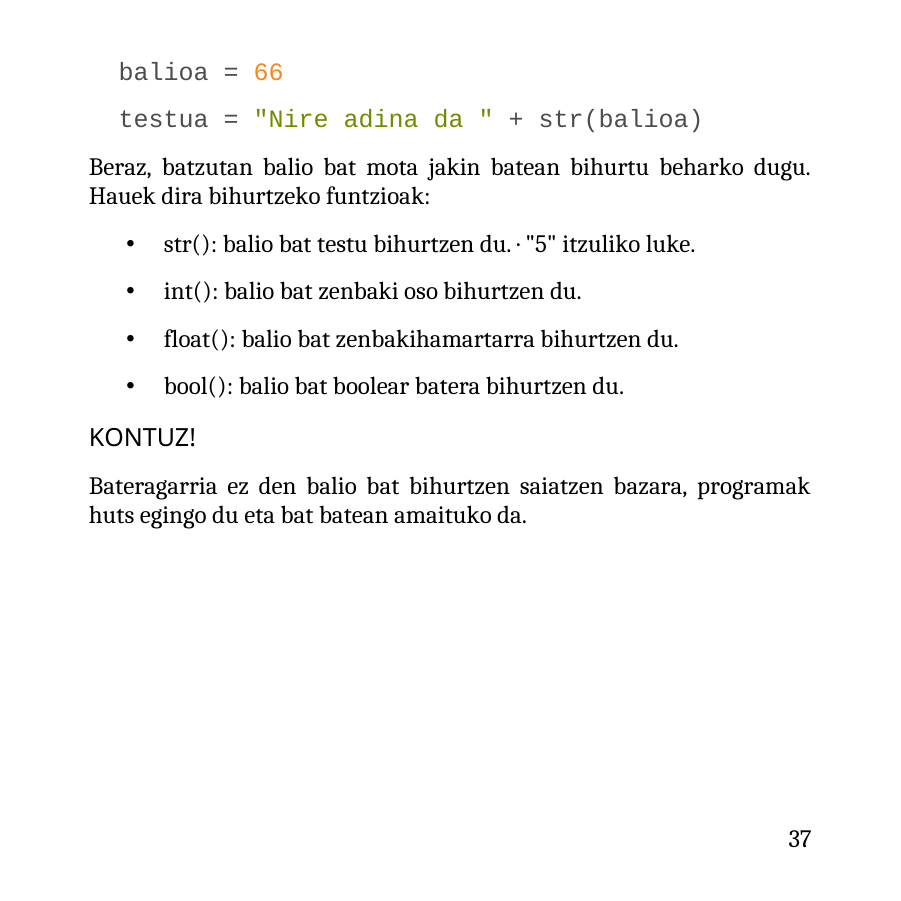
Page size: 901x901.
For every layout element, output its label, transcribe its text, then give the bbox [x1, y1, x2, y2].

list int(): balio bat zenbaki oso bihurtzen du. [126, 277, 811, 306]
list float(): balio bat zenbakihamartarra bihurtzen du. [126, 324, 811, 353]
text KONTUZ! [89, 419, 811, 453]
list str(): balio bat testu bihurtzen du. · "5" itzuliko luke. [126, 229, 811, 258]
list bool(): balio bat boolear batera bihurtzen du. [126, 372, 811, 401]
text Bateragarria ez den balio bat bihurtzen saiatzen bazara, programak huts egingo du eta bat batean amaituko da. [89, 472, 811, 530]
text Beraz, batzutan balio bat mota jakin batean bihurtu beharko dugu. Hauek dira bihurtzeko funtzioak: [89, 153, 811, 211]
text balioa = 66 [118, 59, 811, 87]
text testua = "Nire adina da " + str(balioa) [118, 106, 811, 134]
